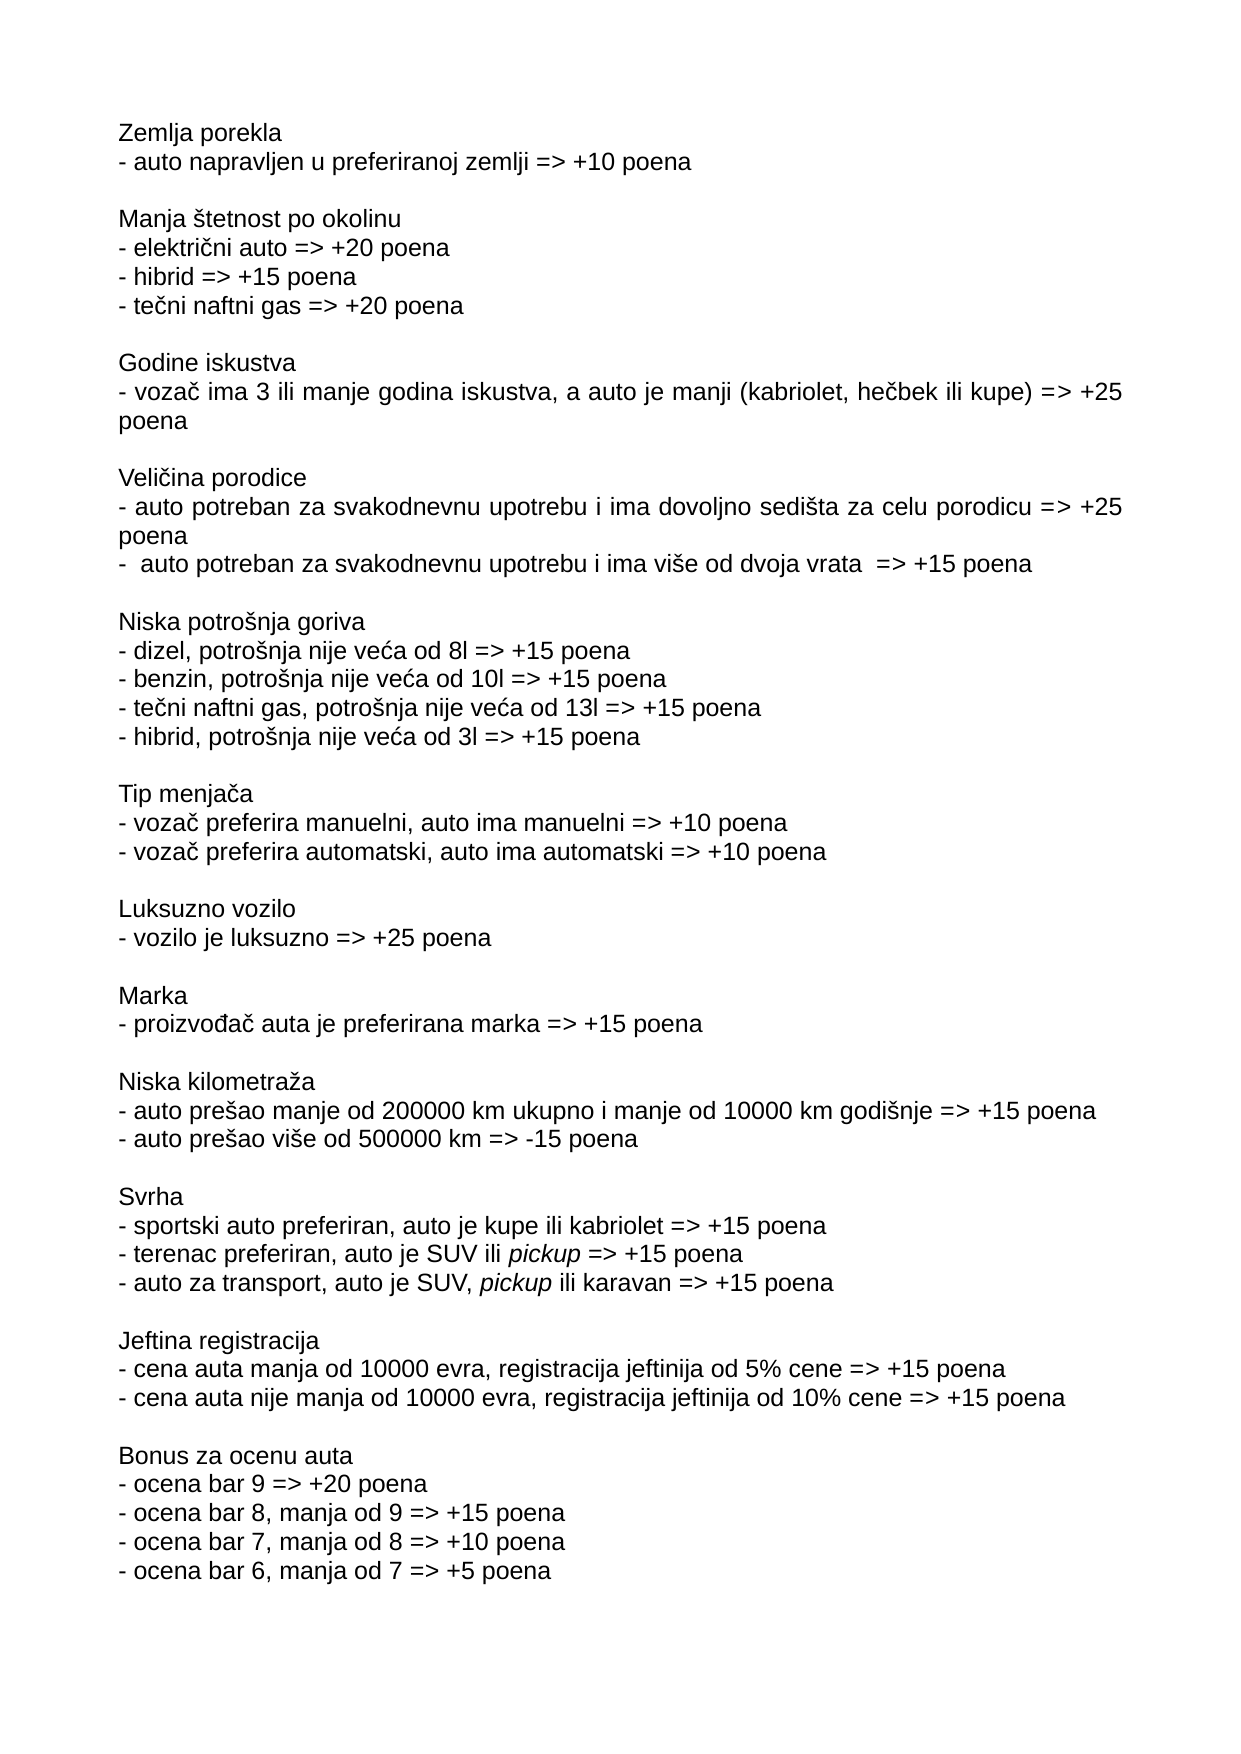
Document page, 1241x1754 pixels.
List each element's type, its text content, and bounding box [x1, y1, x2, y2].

text - auto za transport, auto je SUV, pickup ili karavan => +15 poena [118, 1268, 1122, 1297]
text - vozač ima 3 ili manje godina iskustva, a auto je manji (kabriolet, hečbek ili kupe) => +25 poena [118, 377, 1122, 434]
text - ocena bar 8, manja od 9 => +15 poena [118, 1498, 1122, 1527]
text - cena auta manja od 10000 evra, registracija jeftinija od 5% cene => +15 poena [118, 1354, 1122, 1383]
text Bonus za ocenu auta [118, 1441, 1122, 1469]
text Veličina porodice [118, 463, 1122, 492]
text Manja štetnost po okolinu [118, 204, 1122, 233]
text - tečni naftni gas => +20 poena [118, 291, 1122, 319]
text Zemlja porekla [118, 118, 1122, 147]
text - vozač preferira automatski, auto ima automatski => +10 poena [118, 837, 1122, 866]
text - električni auto => +20 poena [118, 233, 1122, 262]
text - ocena bar 7, manja od 8 => +10 poena [118, 1527, 1122, 1556]
text - auto potreban za svakodnevnu upotrebu i ima dovoljno sedišta za celu porodicu => +25 poena [118, 492, 1122, 549]
text - ocena bar 6, manja od 7 => +5 poena [118, 1556, 1122, 1584]
text Svrha [118, 1182, 1122, 1211]
text Godine iskustva [118, 348, 1122, 377]
text - tečni naftni gas, potrošnja nije veća od 13l => +15 poena [118, 693, 1122, 722]
text - dizel, potrošnja nije veća od 8l => +15 poena [118, 636, 1122, 664]
text - sportski auto preferiran, auto je kupe ili kabriolet => +15 poena [118, 1211, 1122, 1239]
text - benzin, potrošnja nije veća od 10l => +15 poena [118, 664, 1122, 693]
text - ocena bar 9 => +20 poena [118, 1469, 1122, 1498]
text Jeftina registracija [118, 1326, 1122, 1354]
text - vozač preferira manuelni, auto ima manuelni => +10 poena [118, 808, 1122, 837]
text - cena auta nije manja od 10000 evra, registracija jeftinija od 10% cene => +15 poena [118, 1383, 1122, 1412]
text - terenac preferiran, auto je SUV ili pickup => +15 poena [118, 1239, 1122, 1268]
text - auto potreban za svakodnevnu upotrebu i ima više od dvoja vrata => +15 poena [118, 549, 1122, 578]
text - auto napravljen u preferiranoj zemlji => +10 poena [118, 147, 1122, 176]
text Luksuzno vozilo [118, 894, 1122, 923]
text Tip menjača [118, 779, 1122, 808]
text - proizvođač auta je preferirana marka => +15 poena [118, 1009, 1122, 1038]
text - auto prešao manje od 200000 km ukupno i manje od 10000 km godišnje => +15 poena [118, 1096, 1122, 1124]
text - vozilo je luksuzno => +25 poena [118, 923, 1122, 952]
text - hibrid, potrošnja nije veća od 3l => +15 poena [118, 722, 1122, 751]
text Niska potrošnja goriva [118, 607, 1122, 636]
text Marka [118, 981, 1122, 1009]
text - hibrid => +15 poena [118, 262, 1122, 291]
text - auto prešao više od 500000 km => -15 poena [118, 1124, 1122, 1153]
text Niska kilometraža [118, 1067, 1122, 1096]
